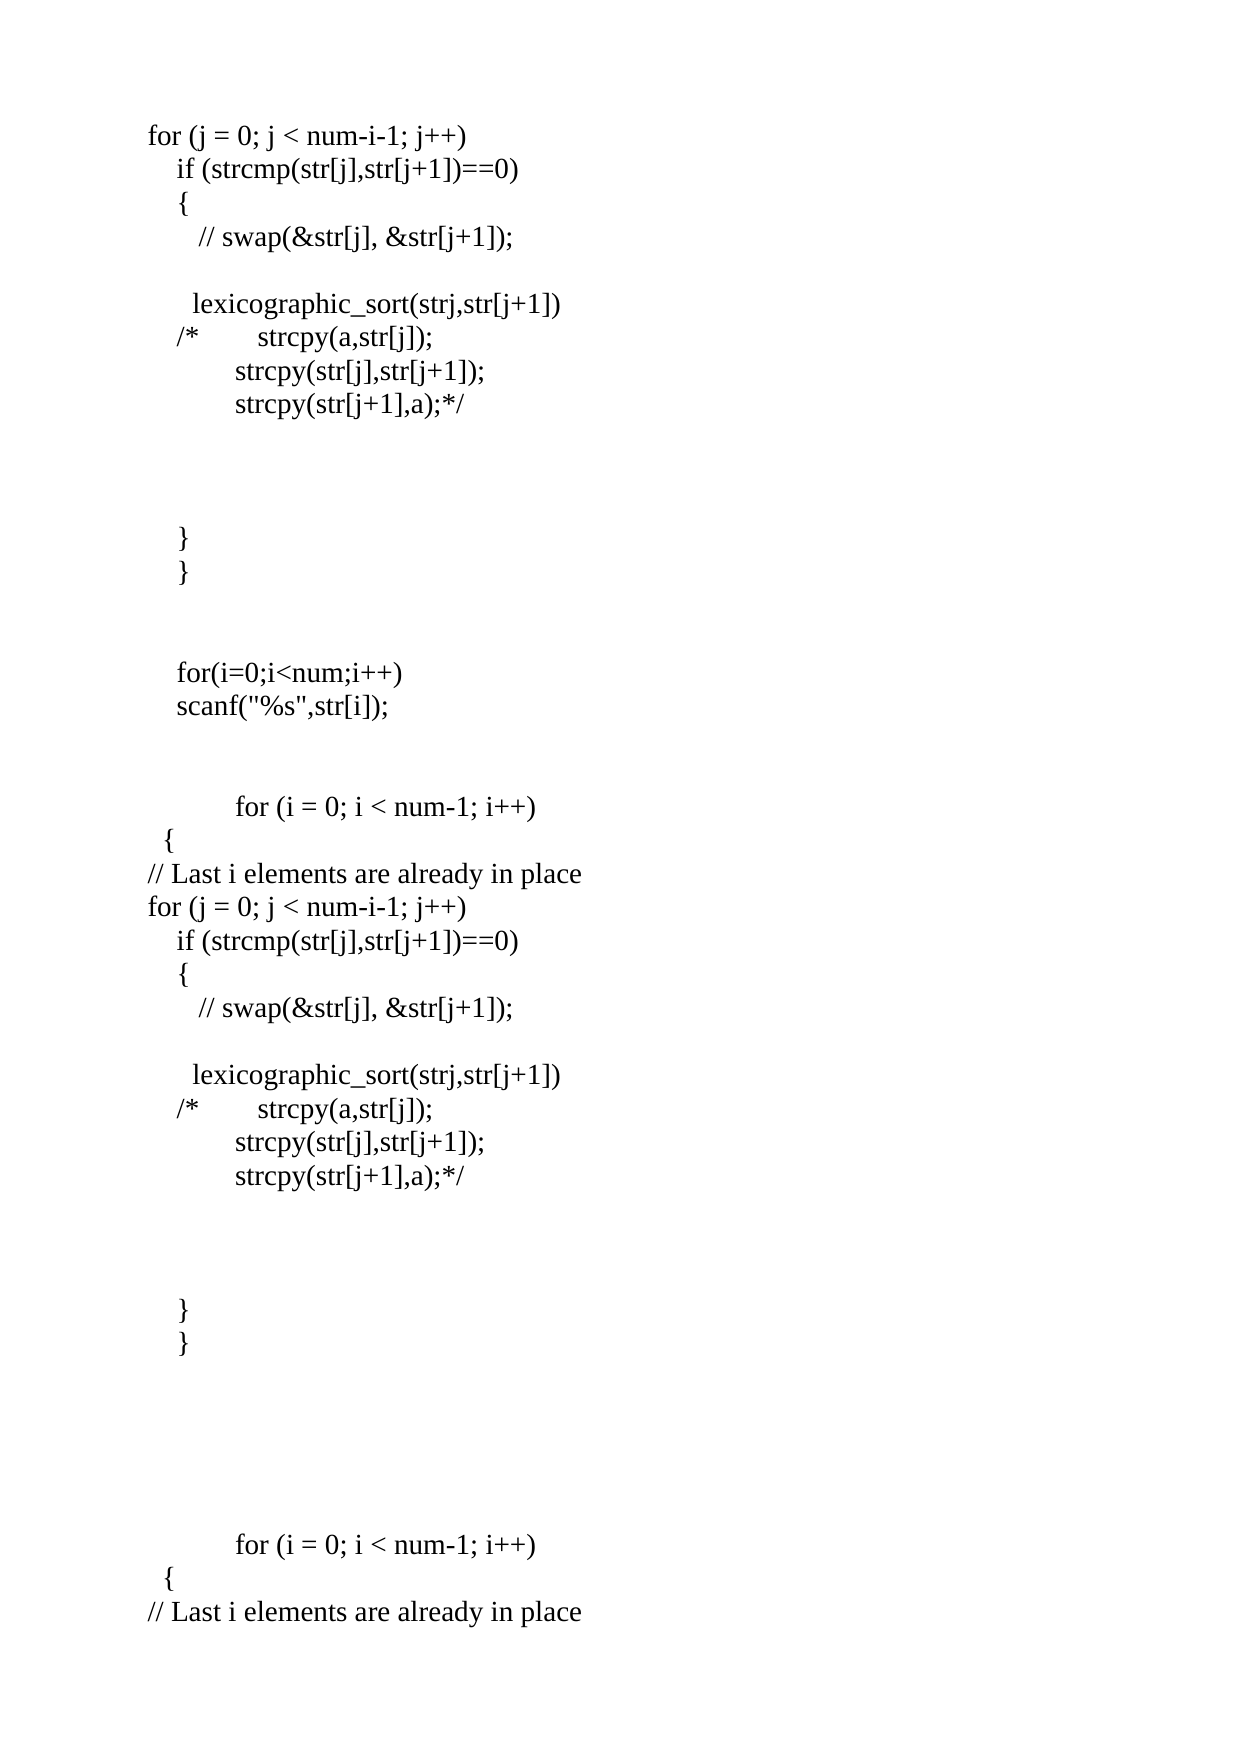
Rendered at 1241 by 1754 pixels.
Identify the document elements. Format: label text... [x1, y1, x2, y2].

text // Last i elements are already in place [118, 1594, 1122, 1627]
text for (i = 0; i < num-1; i++) [118, 789, 1122, 822]
text for (j = 0; j < num-i-1; j++) [118, 118, 1122, 152]
text strcpy(str[j+1],a);*/ [118, 1158, 1122, 1191]
text { [118, 1560, 1122, 1594]
text { [118, 185, 1122, 219]
text for (j = 0; j < num-i-1; j++) [118, 889, 1122, 923]
text } [118, 1292, 1122, 1326]
text /* strcpy(a,str[j]); [118, 319, 1122, 353]
text scanf("%s",str[i]); [118, 688, 1122, 722]
text lexicographic_sort(strj,str[j+1]) [118, 1057, 1122, 1091]
text } [118, 554, 1122, 588]
text { [118, 822, 1122, 856]
text if (strcmp(str[j],str[j+1])==0) [118, 923, 1122, 957]
text strcpy(str[j],str[j+1]); [118, 1124, 1122, 1158]
text { [118, 957, 1122, 990]
text strcpy(str[j+1],a);*/ [118, 386, 1122, 420]
text if (strcmp(str[j],str[j+1])==0) [118, 152, 1122, 185]
text // swap(&str[j], &str[j+1]); [118, 219, 1122, 252]
text strcpy(str[j],str[j+1]); [118, 353, 1122, 386]
text } [118, 1326, 1122, 1359]
text // swap(&str[j], &str[j+1]); [118, 990, 1122, 1024]
text } [118, 521, 1122, 554]
text for(i=0;i<num;i++) [118, 655, 1122, 688]
text for (i = 0; i < num-1; i++) [118, 1527, 1122, 1560]
text lexicographic_sort(strj,str[j+1]) [118, 286, 1122, 319]
text // Last i elements are already in place [118, 856, 1122, 889]
text /* strcpy(a,str[j]); [118, 1091, 1122, 1124]
